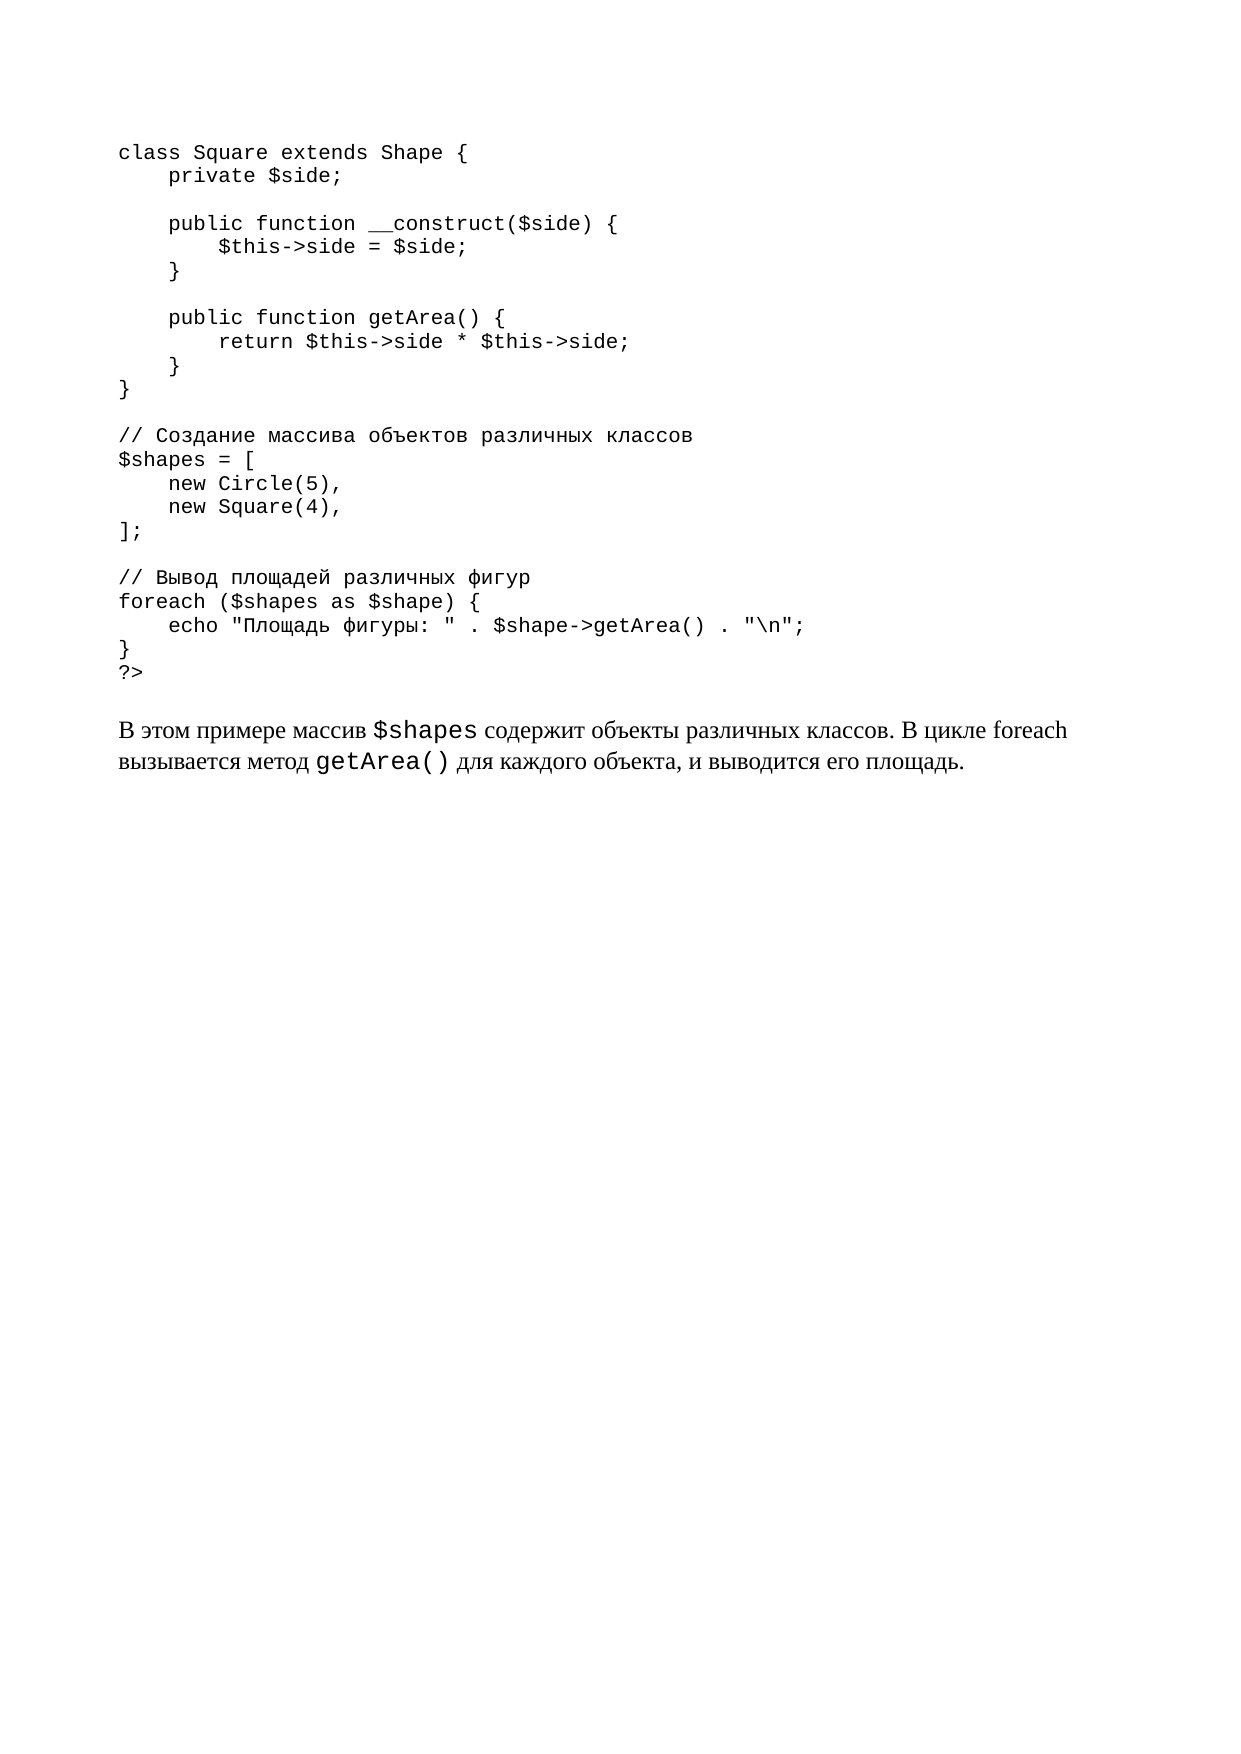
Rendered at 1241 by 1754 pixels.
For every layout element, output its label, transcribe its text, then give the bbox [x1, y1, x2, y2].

text public function getArea() { [118, 307, 1122, 331]
text new Square(4), [118, 496, 1122, 520]
text private $side; [118, 165, 1122, 189]
text В этом примере массив $shapes содержит объекты различных классов. В цикле foreach вызывается метод getArea() для каждого объекта, и выводится его площадь. [118, 715, 1122, 777]
text } [118, 378, 1122, 402]
text $this->side = $side; [118, 236, 1122, 260]
text class Square extends Shape { [118, 142, 1122, 165]
text new Circle(5), [118, 473, 1122, 496]
text echo "Площадь фигуры: " . $shape->getArea() . "\n"; [118, 615, 1122, 638]
text public function __construct($side) { [118, 213, 1122, 236]
text ]; [118, 520, 1122, 544]
text return $this->side * $this->side; [118, 331, 1122, 354]
text // Создание массива объектов различных классов [118, 426, 1122, 449]
text // Вывод площадей различных фигур [118, 567, 1122, 591]
text ?> [118, 662, 1122, 686]
text } [118, 354, 1122, 378]
text } [118, 260, 1122, 284]
text foreach ($shapes as $shape) { [118, 591, 1122, 615]
text $shapes = [ [118, 449, 1122, 473]
text } [118, 638, 1122, 662]
